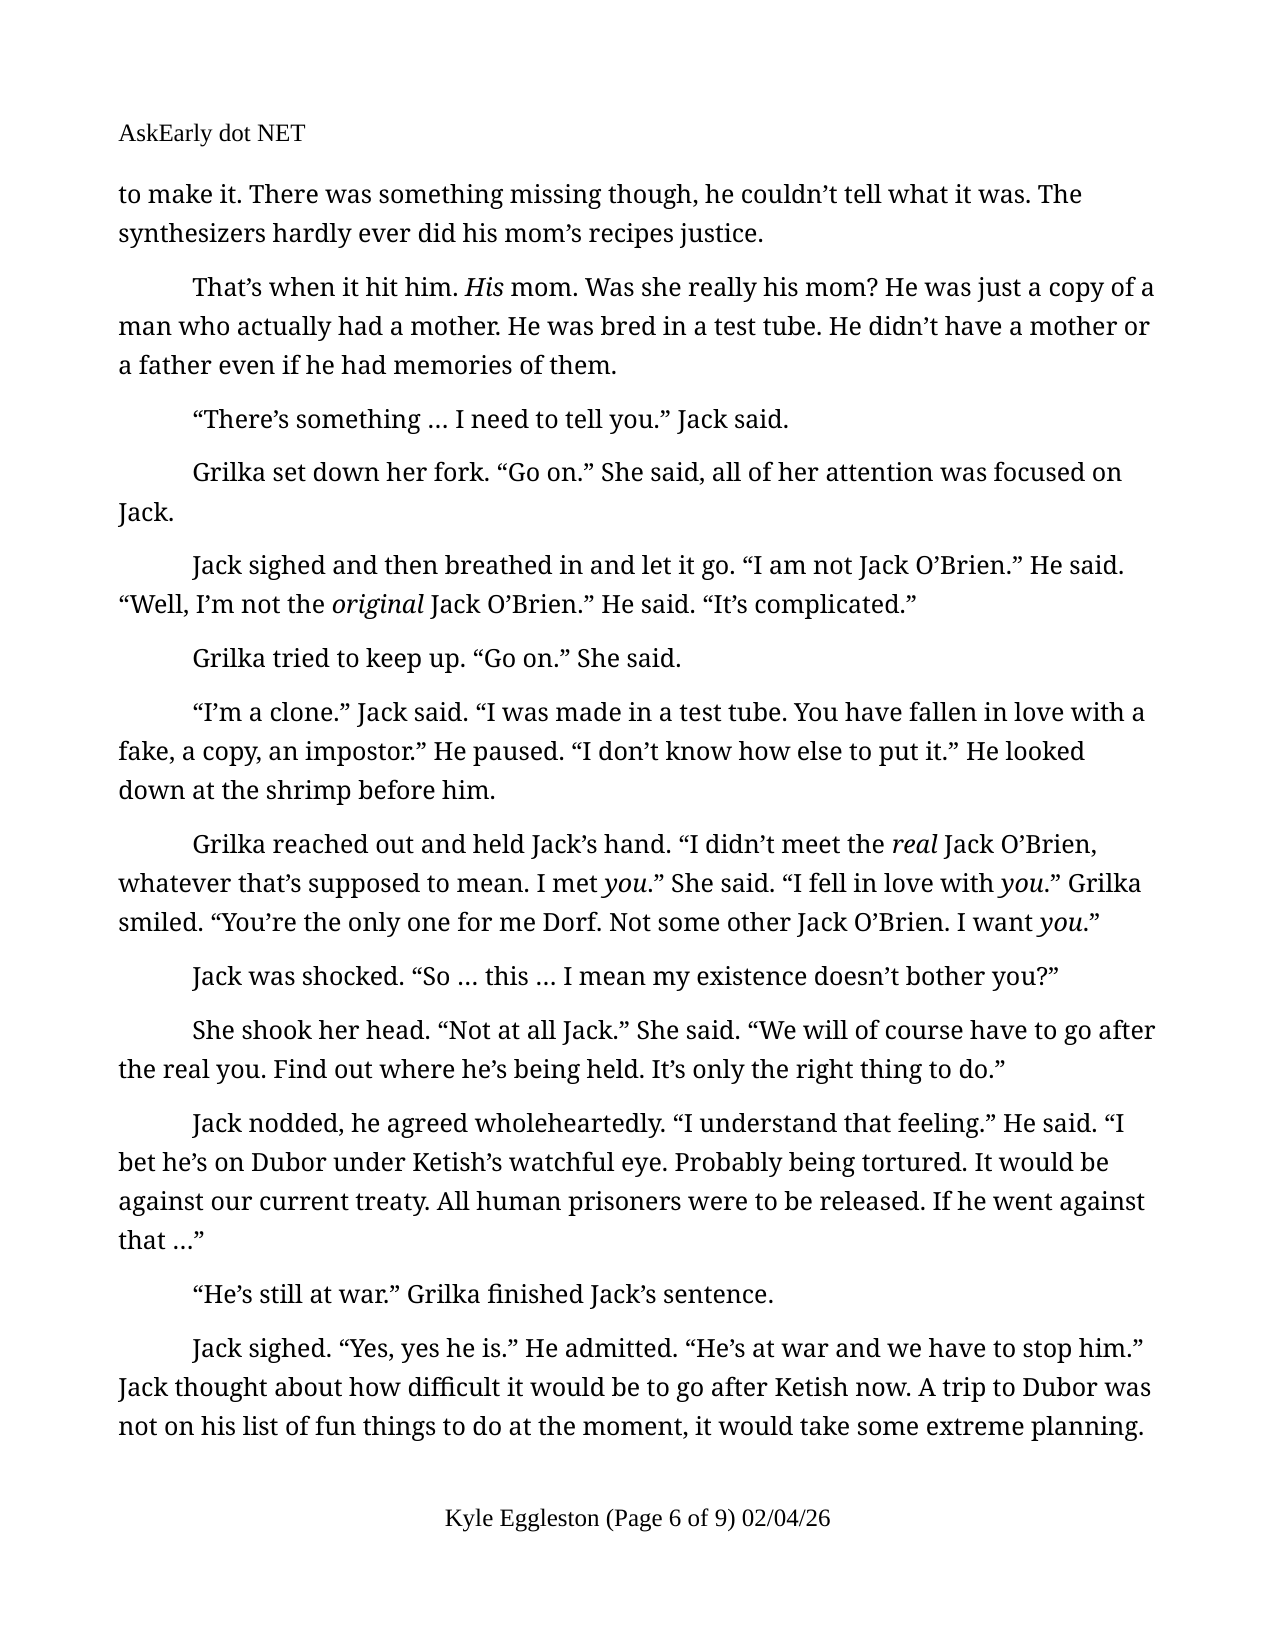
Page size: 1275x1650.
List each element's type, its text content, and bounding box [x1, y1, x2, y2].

text Jack was shocked. “So … this … I mean my existence doesn’t bother you?” [118, 959, 1157, 993]
text “There’s something … I need to tell you.” Jack said. [118, 401, 1157, 435]
text Grilka reached out and held Jack’s hand. “I didn’t meet the real Jack O’Brien, whatever that’s supposed to mean. I met you.” She said. “I fell in love with you.” Grilka smiled. “You’re the only one for me Dorf. Not some other Jack O’Brien. I want you.” [118, 827, 1157, 939]
text Jack sighed. “Yes, yes he is.” He admitted. “He’s at war and we have to stop him.” Jack thought about how difficult it would be to go after Ketish now. A trip to Dubor was not on his list of fun things to do at the moment, it would take some extreme planning. [118, 1331, 1157, 1443]
text That’s when it hit him. His mom. Was she really his mom? He was just a copy of a man who actually had a mother. He was bred in a test tube. He didn’t have a mother or a father even if he had memories of them. [118, 269, 1157, 382]
text Grilka tried to keep up. “Go on.” She said. [118, 641, 1157, 675]
text She shook her head. “Not at all Jack.” She said. “We will of course have to go after the real you. Find out where he’s being held. It’s only the right thing to do.” [118, 1013, 1157, 1086]
text “He’s still at war.” Grilka finished Jack’s sentence. [118, 1277, 1157, 1311]
text Grilka set down her fork. “Go on.” She said, all of her attention was focused on Jack. [118, 455, 1157, 528]
text Jack sighed and then breathed in and let it go. “I am not Jack O’Brien.” He said. “Well, I’m not the original Jack O’Brien.” He said. “It’s complicated.” [118, 548, 1157, 621]
text to make it. There was something missing though, he couldn’t tell what it was. The synthesizers hardly ever did his mom’s recipes justice. [118, 176, 1157, 249]
text Jack nodded, he agreed wholeheartedly. “I understand that feeling.” He said. “I bet he’s on Dubor under Ketish’s watchful eye. Probably being tortured. It would be against our current treaty. All human prisoners were to be released. If he went against that …” [118, 1106, 1157, 1257]
text “I’m a clone.” Jack said. “I was made in a test tube. You have fallen in love with a fake, a copy, an impostor.” He paused. “I don’t know how else to put it.” He looked down at the shrimp before him. [118, 695, 1157, 807]
